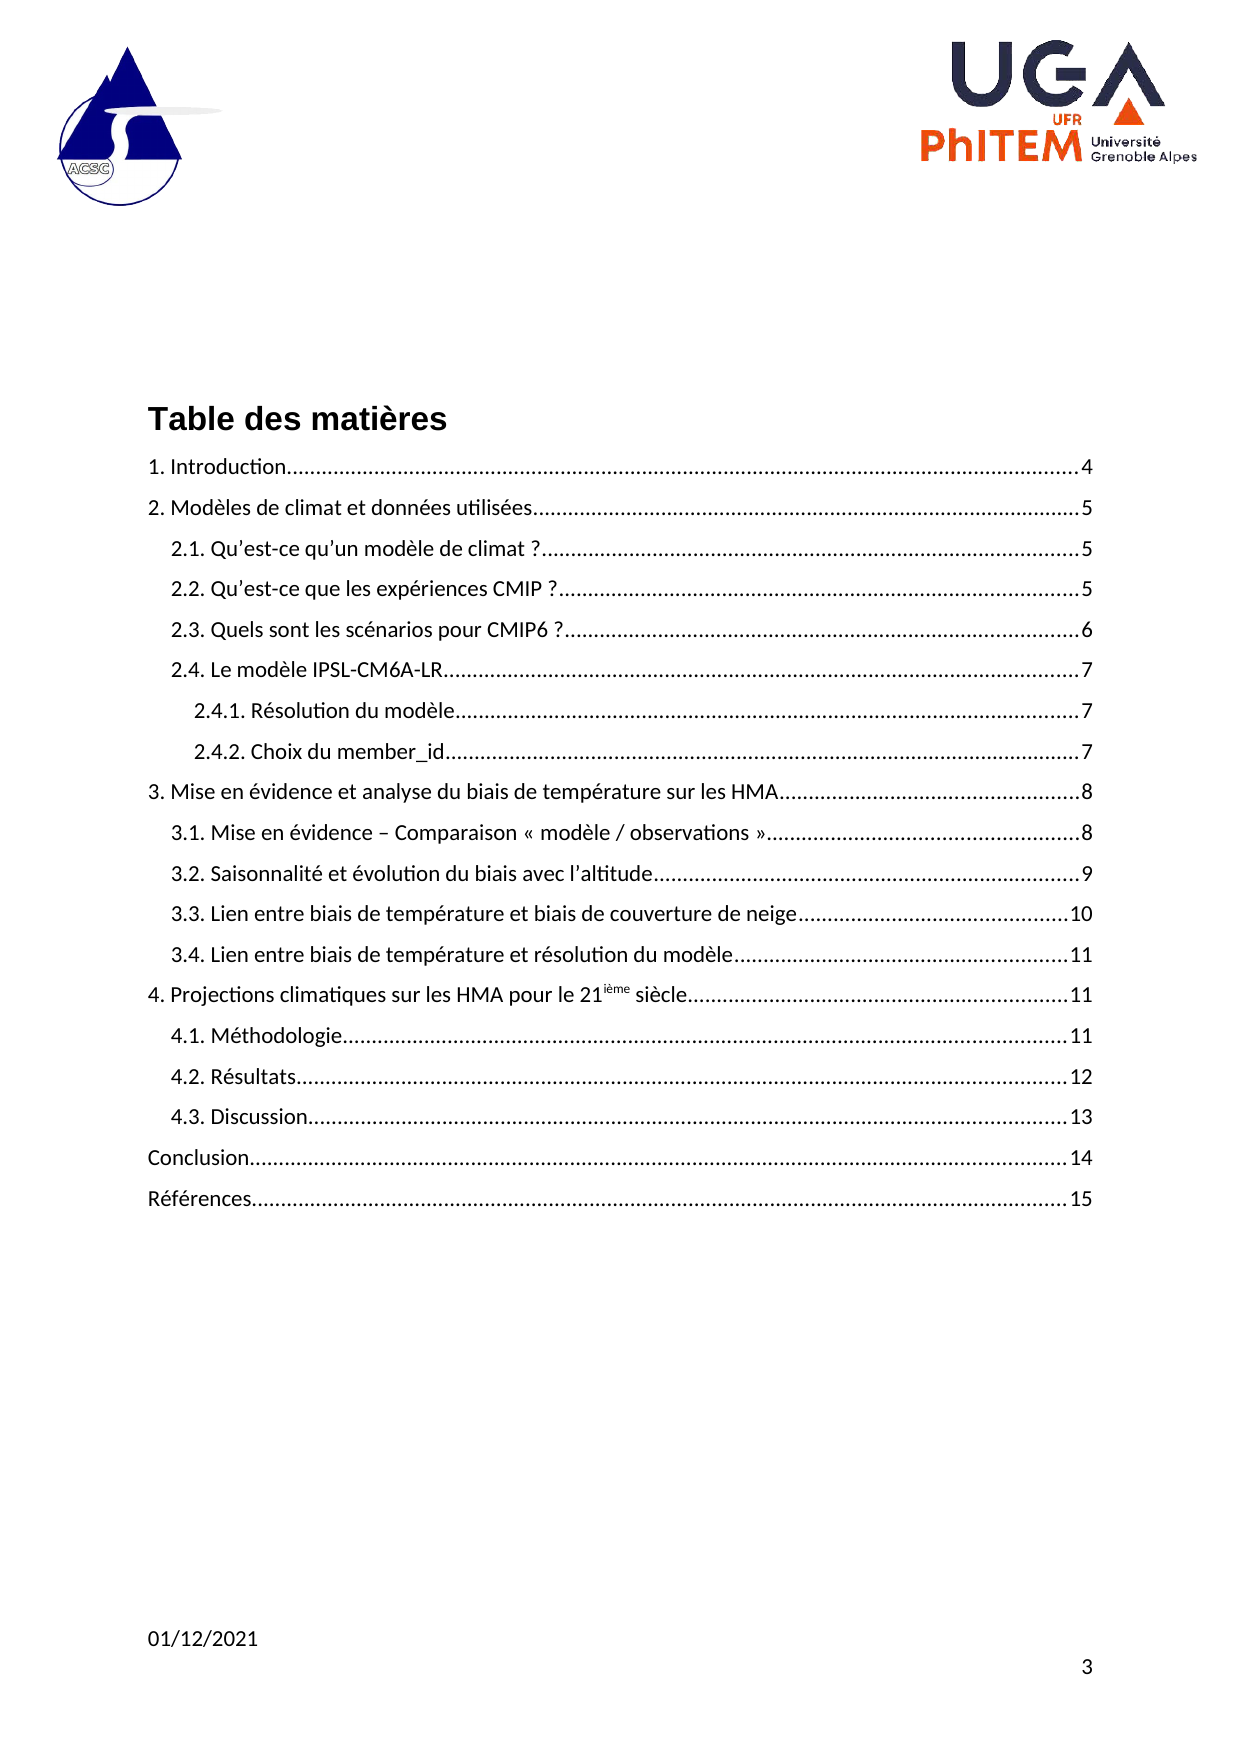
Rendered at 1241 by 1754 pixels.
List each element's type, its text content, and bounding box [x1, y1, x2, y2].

text 2.3. Quels sont les scénarios pour CMIP6 ? 6 [171, 615, 1093, 643]
text 4.3. Discussion 13 [171, 1102, 1093, 1131]
text 3.2. Saisonnalité et évolution du biais avec l’altitude 9 [171, 859, 1093, 887]
text 2.4. Le modèle IPSL-CM6A-LR 7 [171, 656, 1093, 684]
text 3.3. Lien entre biais de température et biais de couverture de neige 10 [171, 899, 1093, 927]
text 2. Modèles de climat et données utilisées 5 [148, 493, 1093, 521]
text 3.4. Lien entre biais de température et résolution du modèle 11 [171, 940, 1093, 968]
text 4.2. Résultats 12 [171, 1062, 1093, 1090]
text Conclusion 14 [148, 1143, 1093, 1171]
text 4.1. Méthodologie 11 [171, 1021, 1093, 1049]
text 3.1. Mise en évidence – Comparaison « modèle / observations » 8 [171, 818, 1093, 846]
subtitle Table des matières [148, 398, 1093, 437]
picture [43, 40, 227, 224]
text 2.4.2. Choix du member_id 7 [193, 737, 1093, 765]
text 2.4.1. Résolution du modèle 7 [193, 696, 1093, 724]
text 1. Introduction 4 [148, 452, 1093, 481]
picture [921, 40, 1197, 164]
text 3. Mise en évidence et analyse du biais de température sur les HMA 8 [148, 777, 1093, 806]
text Références 15 [148, 1184, 1093, 1212]
text 2.1. Qu’est-ce qu’un modèle de climat ? 5 [171, 534, 1093, 562]
text 4. Projections climatiques sur les HMA pour le 21ième siècle 11 [148, 981, 1093, 1009]
text 2.2. Qu’est-ce que les expériences CMIP ? 5 [171, 574, 1093, 602]
